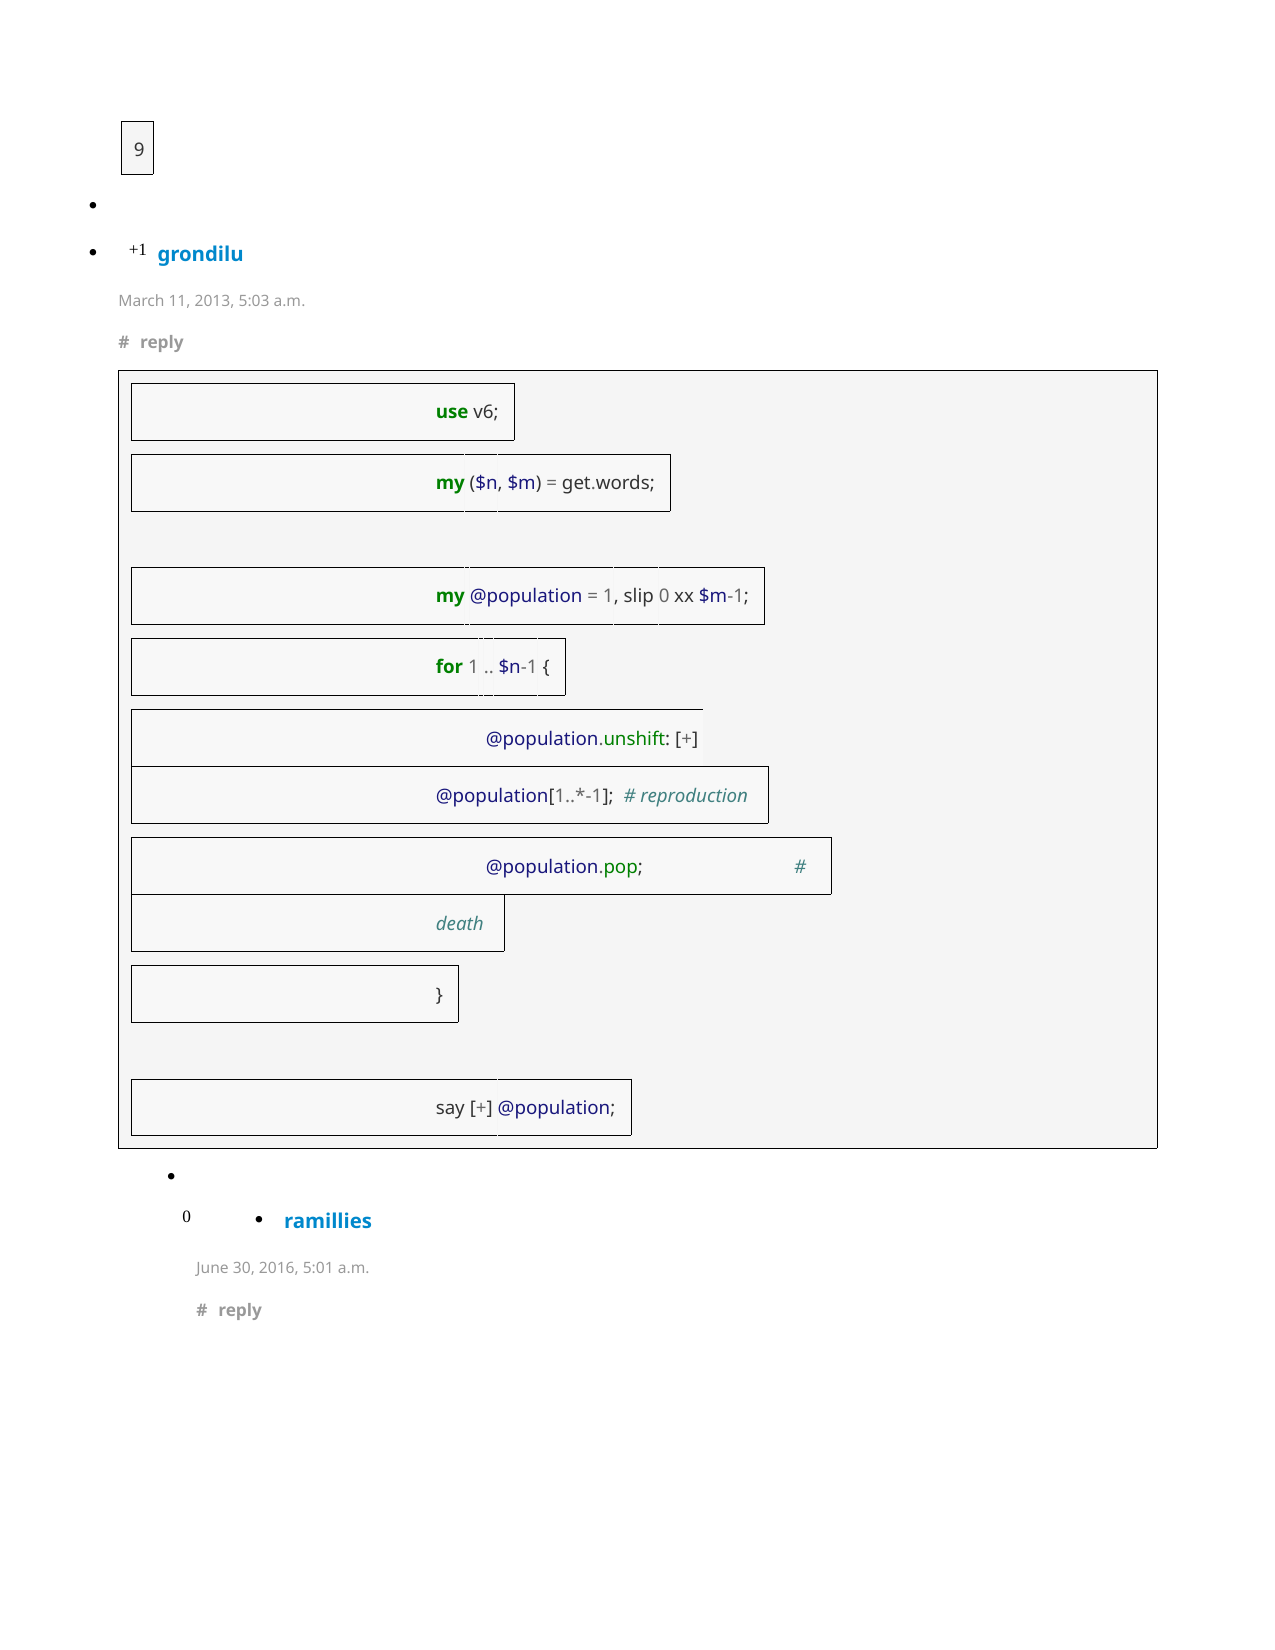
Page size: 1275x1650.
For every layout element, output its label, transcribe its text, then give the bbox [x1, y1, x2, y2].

table_header 9 [118, 118, 156, 191]
list ramillies [167, 1206, 1157, 1234]
list for 1 .. $n-1 { [119, 626, 1157, 695]
list my ($n, $m) = get.words; [119, 441, 1157, 511]
list say [+] @population; [119, 1066, 1157, 1148]
list grondilu [118, 239, 1157, 267]
list @population.unshift: [+] @population[1..*-1]; # reproduction [119, 697, 1157, 823]
list June 30, 2016, 5:01 a.m. [167, 1250, 1157, 1278]
list use v6; [119, 371, 1157, 440]
list # reply [167, 1294, 1157, 1322]
list +1 [118, 239, 157, 259]
list @population.pop; # death [119, 824, 1157, 951]
list } [119, 953, 1157, 1022]
list # reply [118, 326, 1157, 354]
list 0 [167, 1206, 206, 1226]
list my @population = 1, slip 0 xx $m-1; [119, 554, 1157, 624]
list March 11, 2013, 5:03 a.m. [118, 283, 1157, 311]
table_header [156, 118, 705, 191]
